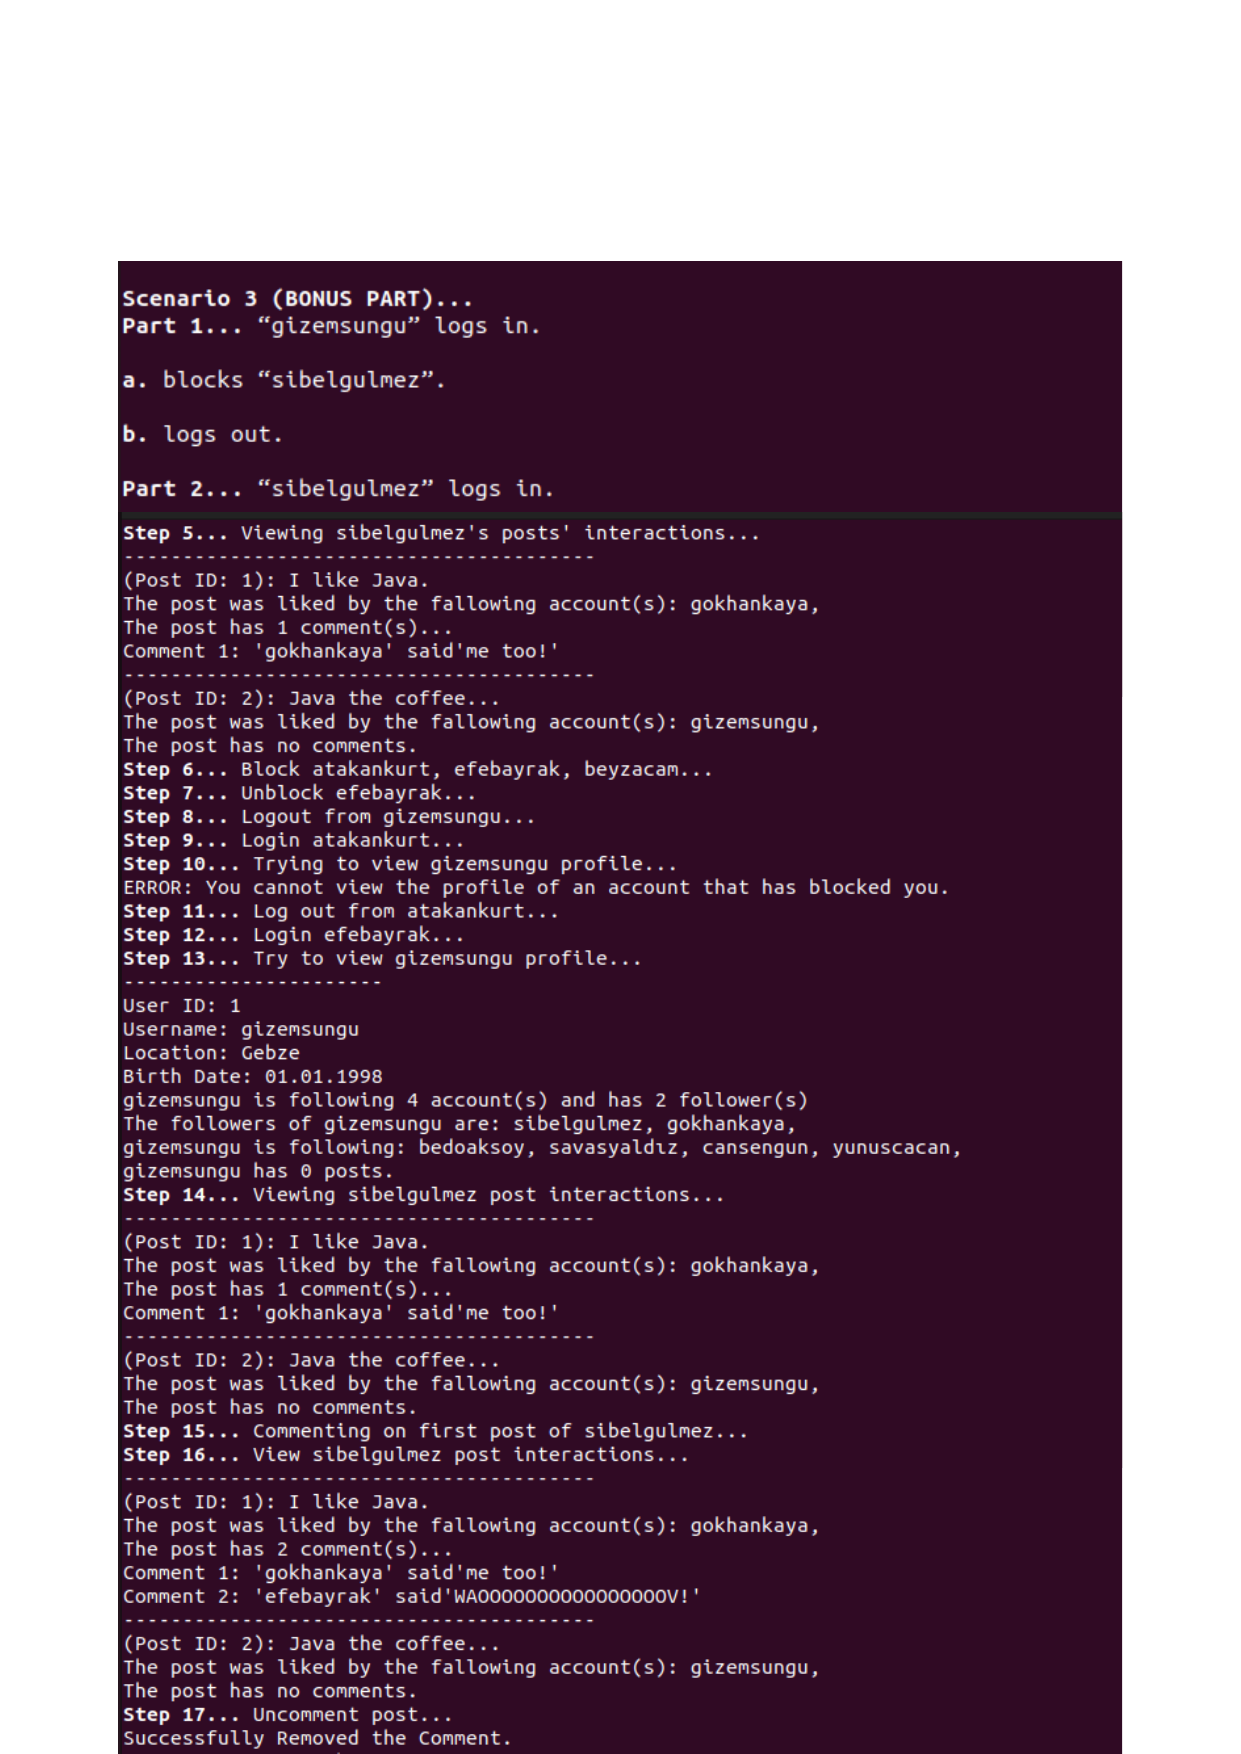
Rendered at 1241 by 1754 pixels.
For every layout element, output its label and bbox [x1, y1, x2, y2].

picture [118, 261, 1123, 1754]
